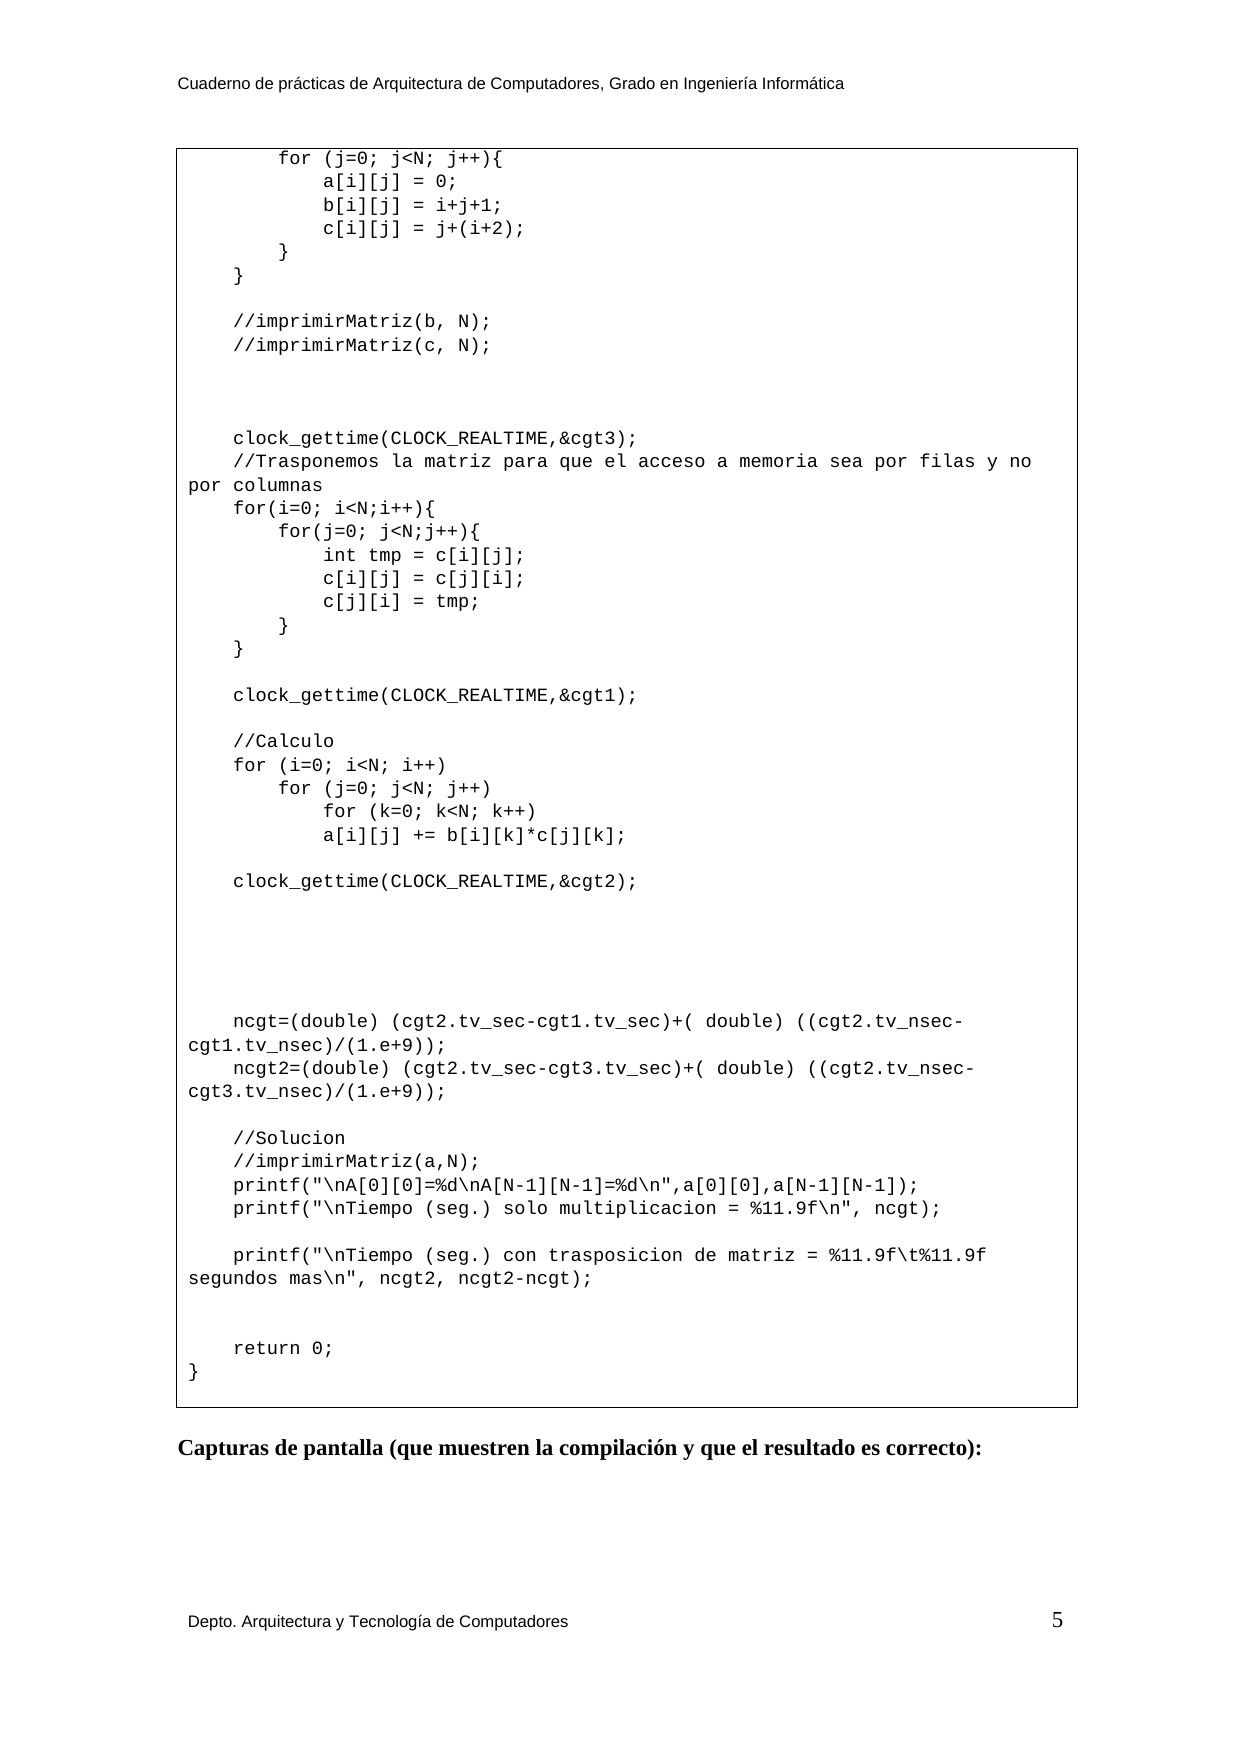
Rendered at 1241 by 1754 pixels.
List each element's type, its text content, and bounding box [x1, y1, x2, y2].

table_header for (j=0; j<N; j++){ a[i][j] = 0; b[i][j] = i+j+1; c[i][j] = j+(i+2); } } //imprimirMatriz(b, N); //imprimirMatriz(c, N); clock_gettime(CLOCK_REALTIME,&cgt3); //Trasponemos la matriz para que el acceso a memoria sea por filas y no por columnas for(i=0; i<N;i++){ for(j=0; j<N;j++){ int tmp = c[i][j]; c[i][j] = c[j][i]; c[j][i] = tmp; } } clock_gettime(CLOCK_REALTIME,&cgt1); //Calculo for (i=0; i<N; i++) for (j=0; j<N; j++) for (k=0; k<N; k++) a[i][j] += b[i][k]*c[j][k]; clock_gettime(CLOCK_REALTIME,&cgt2); ncgt=(double) (cgt2.tv_sec-cgt1.tv_sec)+( double) ((cgt2.tv_nsec-cgt1.tv_nsec)/(1.e+9)); ncgt2=(double) (cgt2.tv_sec-cgt3.tv_sec)+( double) ((cgt2.tv_nsec-cgt3.tv_nsec)/(1.e+9)); //Solucion //imprimirMatriz(a,N); printf("\nA[0][0]=%d\nA[N-1][N-1]=%d\n",a[0][0],a[N-1][N-1]); printf("\nTiempo (seg.) solo multiplicacion = %11.9f\n", ncgt); printf("\nTiempo (seg.) con trasposicion de matriz = %11.9f\t%11.9f segundos mas\n", ncgt2, ncgt2-ncgt); return 0; } [177, 149, 1077, 1407]
text Capturas de pantalla (que muestren la compilación y que el resultado es correcto): [177, 1434, 1063, 1460]
